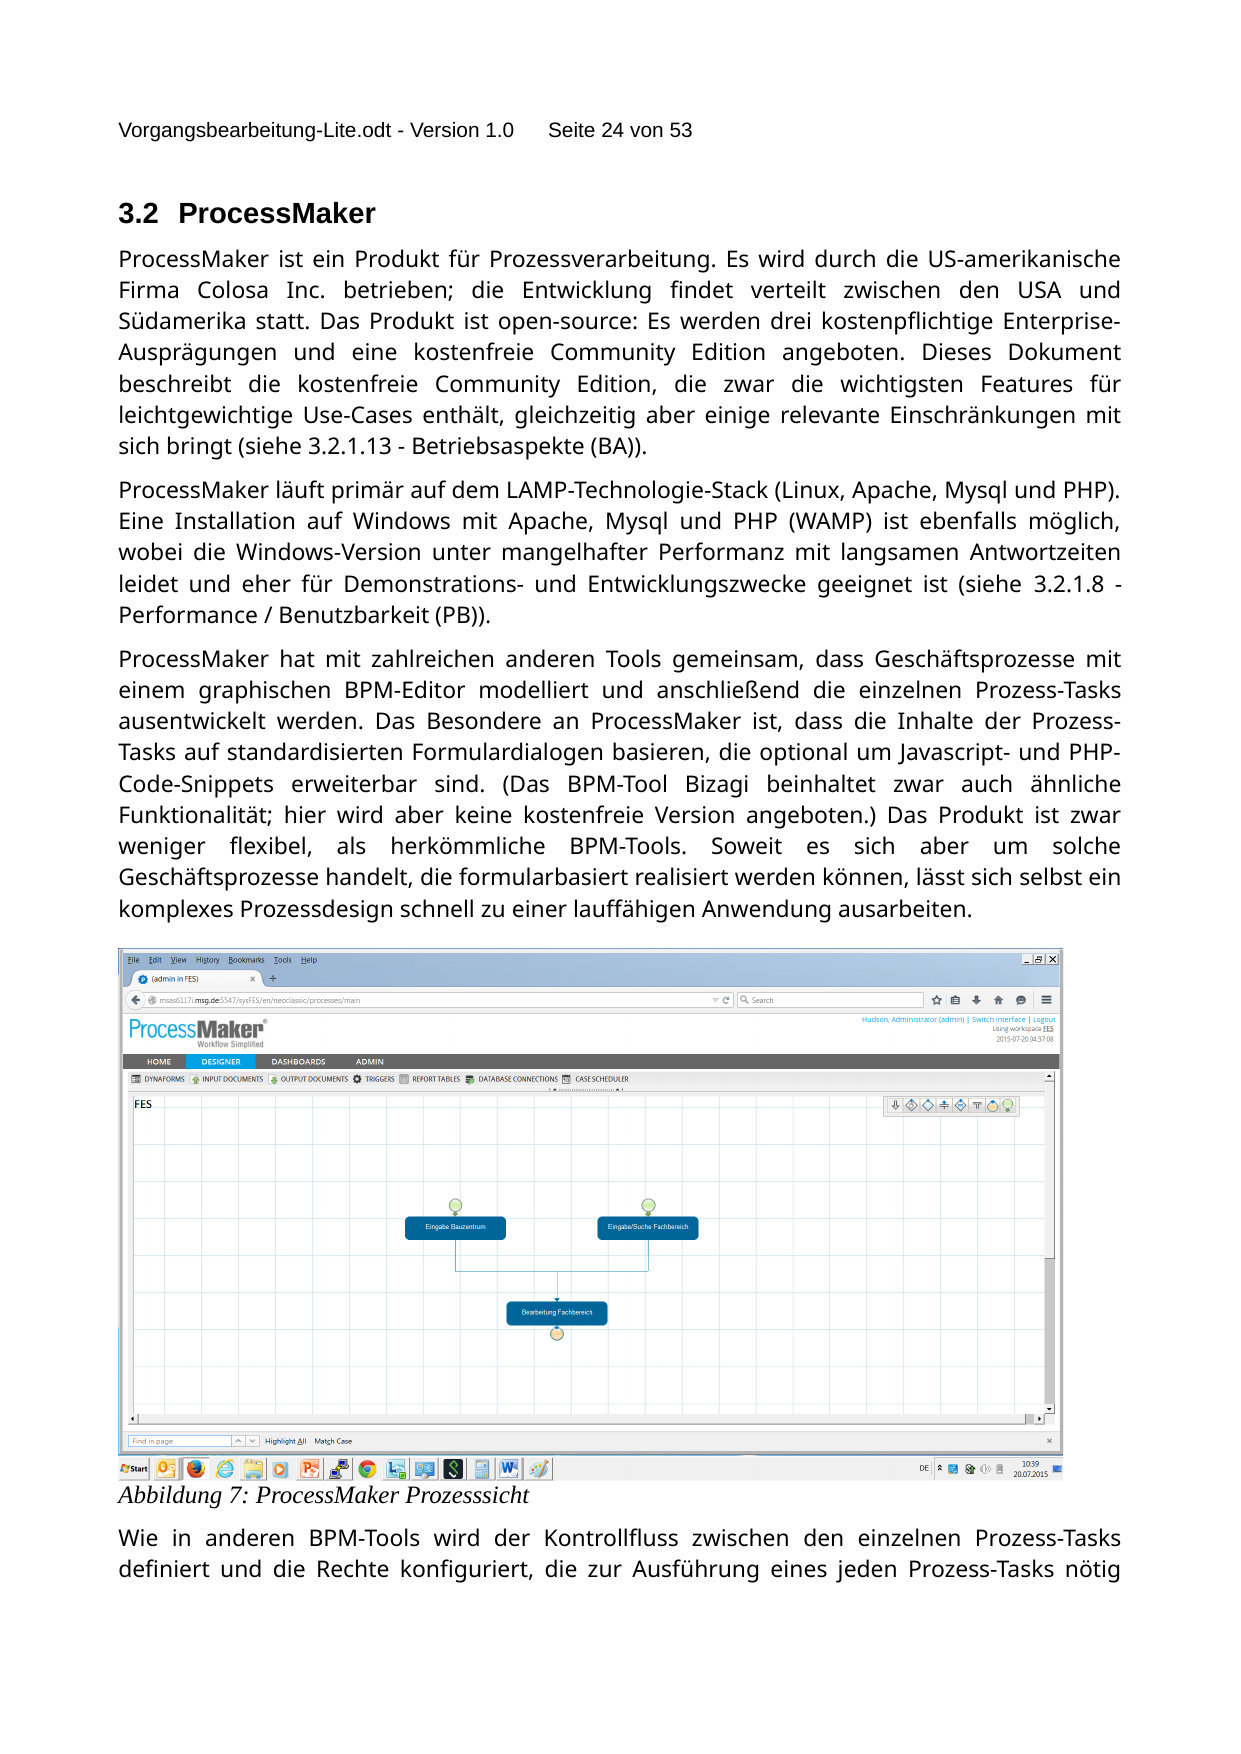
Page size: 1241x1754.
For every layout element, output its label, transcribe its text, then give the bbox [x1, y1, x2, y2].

text Wie in anderen BPM-Tools wird der Kontrollfluss zwischen den einzelnen Prozess-Tasks definiert und die Rechte konfiguriert, die zur Ausführung eines jeden Prozess-Tasks nötig [118, 1522, 1122, 1584]
subtitle ProcessMaker [118, 197, 1122, 230]
picture [118, 948, 1064, 1481]
text ProcessMaker läuft primär auf dem LAMP-Technologie-Stack (Linux, Apache, Mysql und PHP). Eine Installation auf Windows mit Apache, Mysql und PHP (WAMP) ist ebenfalls möglich, wobei die Windows-Version unter mangelhafter Performanz mit langsamen Antwortzeiten leidet und eher für Demonstrations- und Entwicklungszwecke geeignet ist (siehe 3.2.1.8 - Performance / Benutzbarkeit (PB)). [118, 474, 1122, 630]
text Abbildung 7: ProcessMaker Prozesssicht [118, 1481, 1063, 1509]
text ProcessMaker ist ein Produkt für Prozessverarbeitung. Es wird durch die US-amerikanische Firma Colosa Inc. betrieben; die Entwicklung findet verteilt zwischen den USA und Südamerika statt. Das Produkt ist open-source: Es werden drei kostenpflichtige Enterprise-Ausprägungen und eine kostenfreie Community Edition angeboten. Dieses Dokument beschreibt die kostenfreie Community Edition, die zwar die wichtigsten Features für leichtgewichtige Use-Cases enthält, gleichzeitig aber einige relevante Einschränkungen mit sich bringt (siehe 3.2.1.13 - Betriebsaspekte (BA)). [118, 243, 1122, 461]
text ProcessMaker hat mit zahlreichen anderen Tools gemeinsam, dass Geschäftsprozesse mit einem graphischen BPM-Editor modelliert und anschließend die einzelnen Prozess-Tasks ausentwickelt werden. Das Besondere an ProcessMaker ist, dass die Inhalte der Prozess-Tasks auf standardisierten Formulardialogen basieren, die optional um Javascript- und PHP-Code-Snippets erweiterbar sind. (Das BPM-Tool Bizagi beinhaltet zwar auch ähnliche Funktionalität; hier wird aber keine kostenfreie Version angeboten.) Das Produkt ist zwar weniger flexibel, als herkömmliche BPM-Tools. Soweit es sich aber um solche Geschäftsprozesse handelt, die formularbasiert realisiert werden können, lässt sich selbst ein komplexes Prozessdesign schnell zu einer lauffähigen Anwendung ausarbeiten. [118, 643, 1122, 924]
